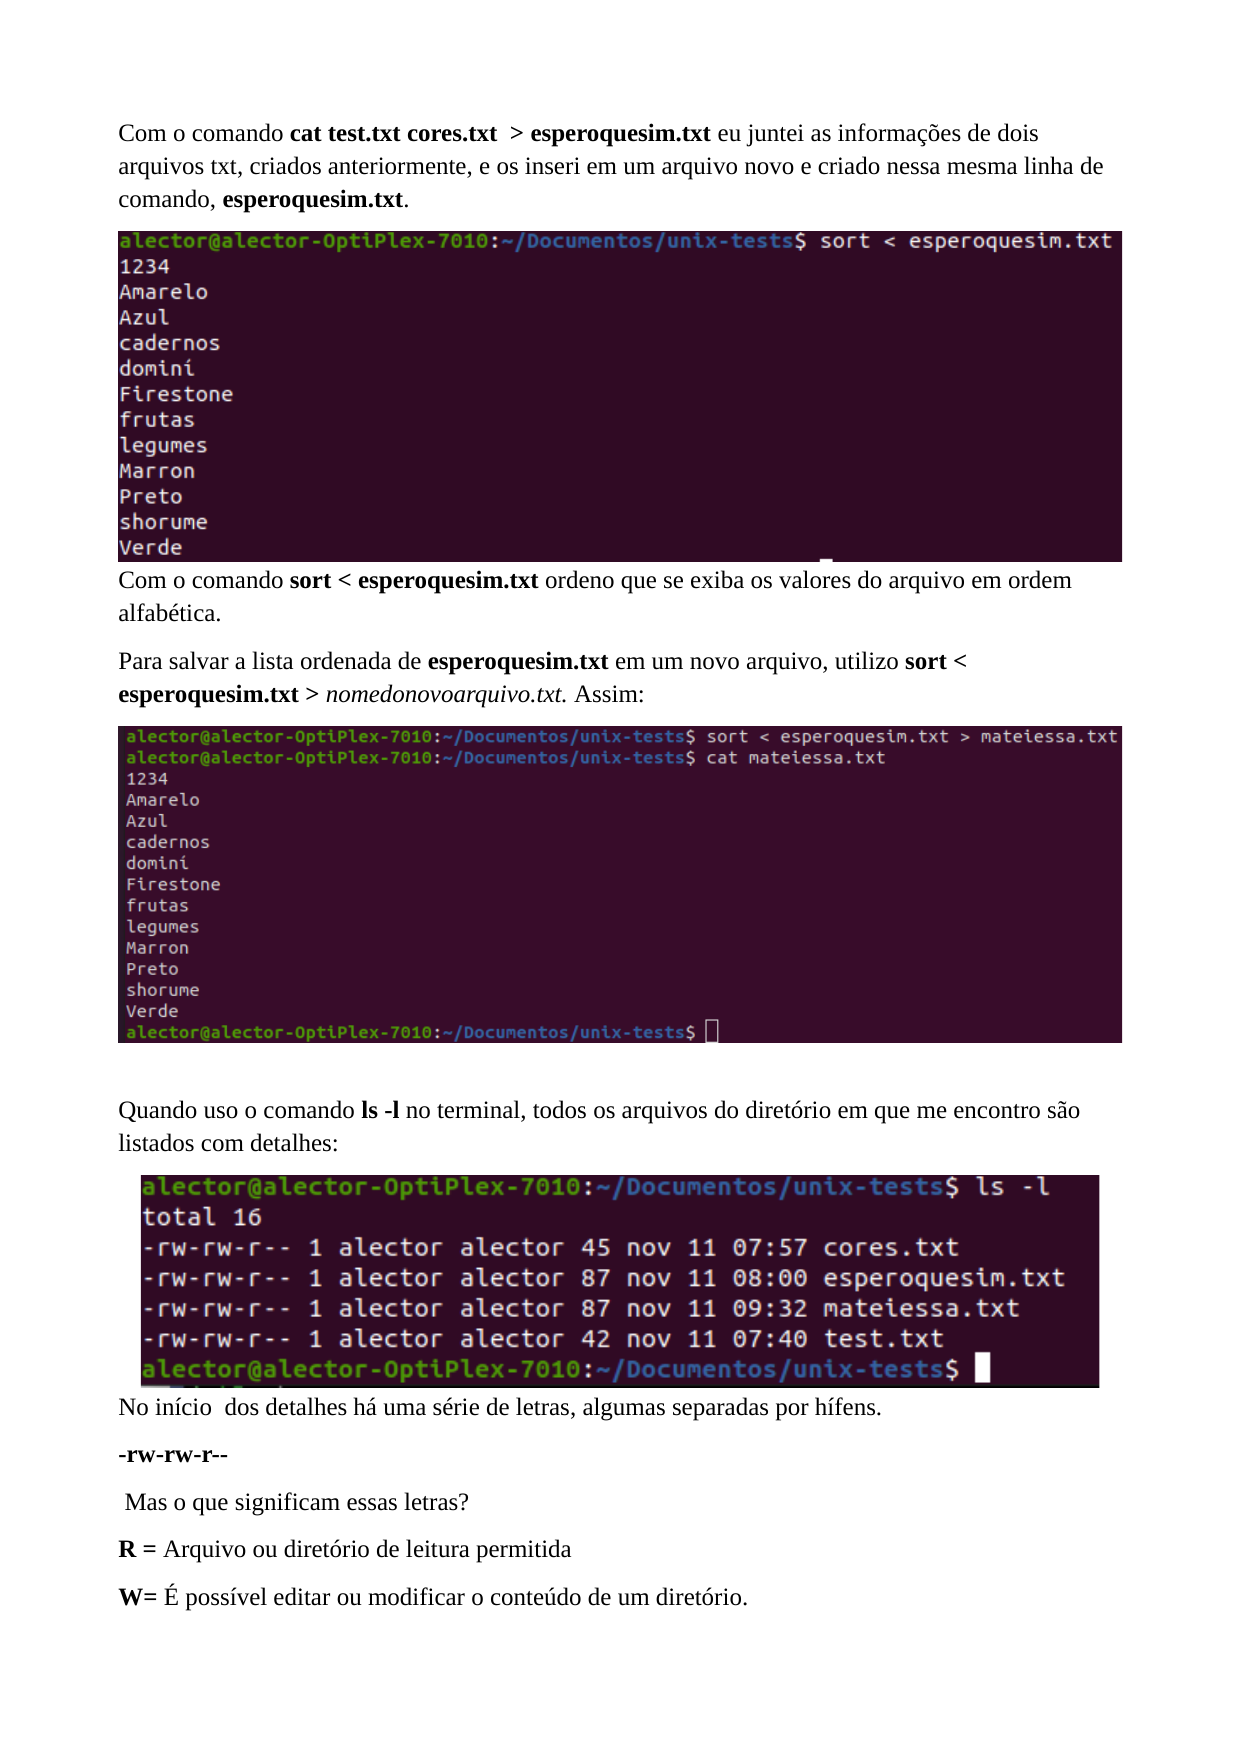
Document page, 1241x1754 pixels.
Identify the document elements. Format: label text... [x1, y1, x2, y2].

text Com o comando cat test.txt cores.txt > esperoquesim.txt eu juntei as informações de dois arquivos txt, criados anteriormente, e os inseri em um arquivo novo e criado nessa mesma linha de comando, esperoquesim.txt. [118, 118, 1122, 213]
text W= É possível editar ou modificar o conteúdo de um diretório. [118, 1582, 1122, 1611]
text -rw-rw-r-- [118, 1439, 1122, 1468]
text Com o comando sort < esperoquesim.txt ordeno que se exiba os valores do arquivo em ordem alfabética. [118, 562, 1122, 627]
text Mas o que significam essas letras? [118, 1487, 1122, 1516]
picture [118, 231, 1123, 562]
text R = Arquivo ou diretório de leitura permitida [118, 1534, 1122, 1563]
text Para salvar a lista ordenada de esperoquesim.txt em um novo arquivo, utilizo sort < esperoquesim.txt > nomedonovoarquivo.txt. Assim: [118, 646, 1122, 708]
picture [140, 1175, 1100, 1388]
picture [118, 726, 1123, 1043]
text Quando uso o comando ls -l no terminal, todos os arquivos do diretório em que me encontro são listados com detalhes: [118, 1095, 1122, 1157]
text No início dos detalhes há uma série de letras, algumas separadas por hífens. [118, 1175, 1122, 1420]
